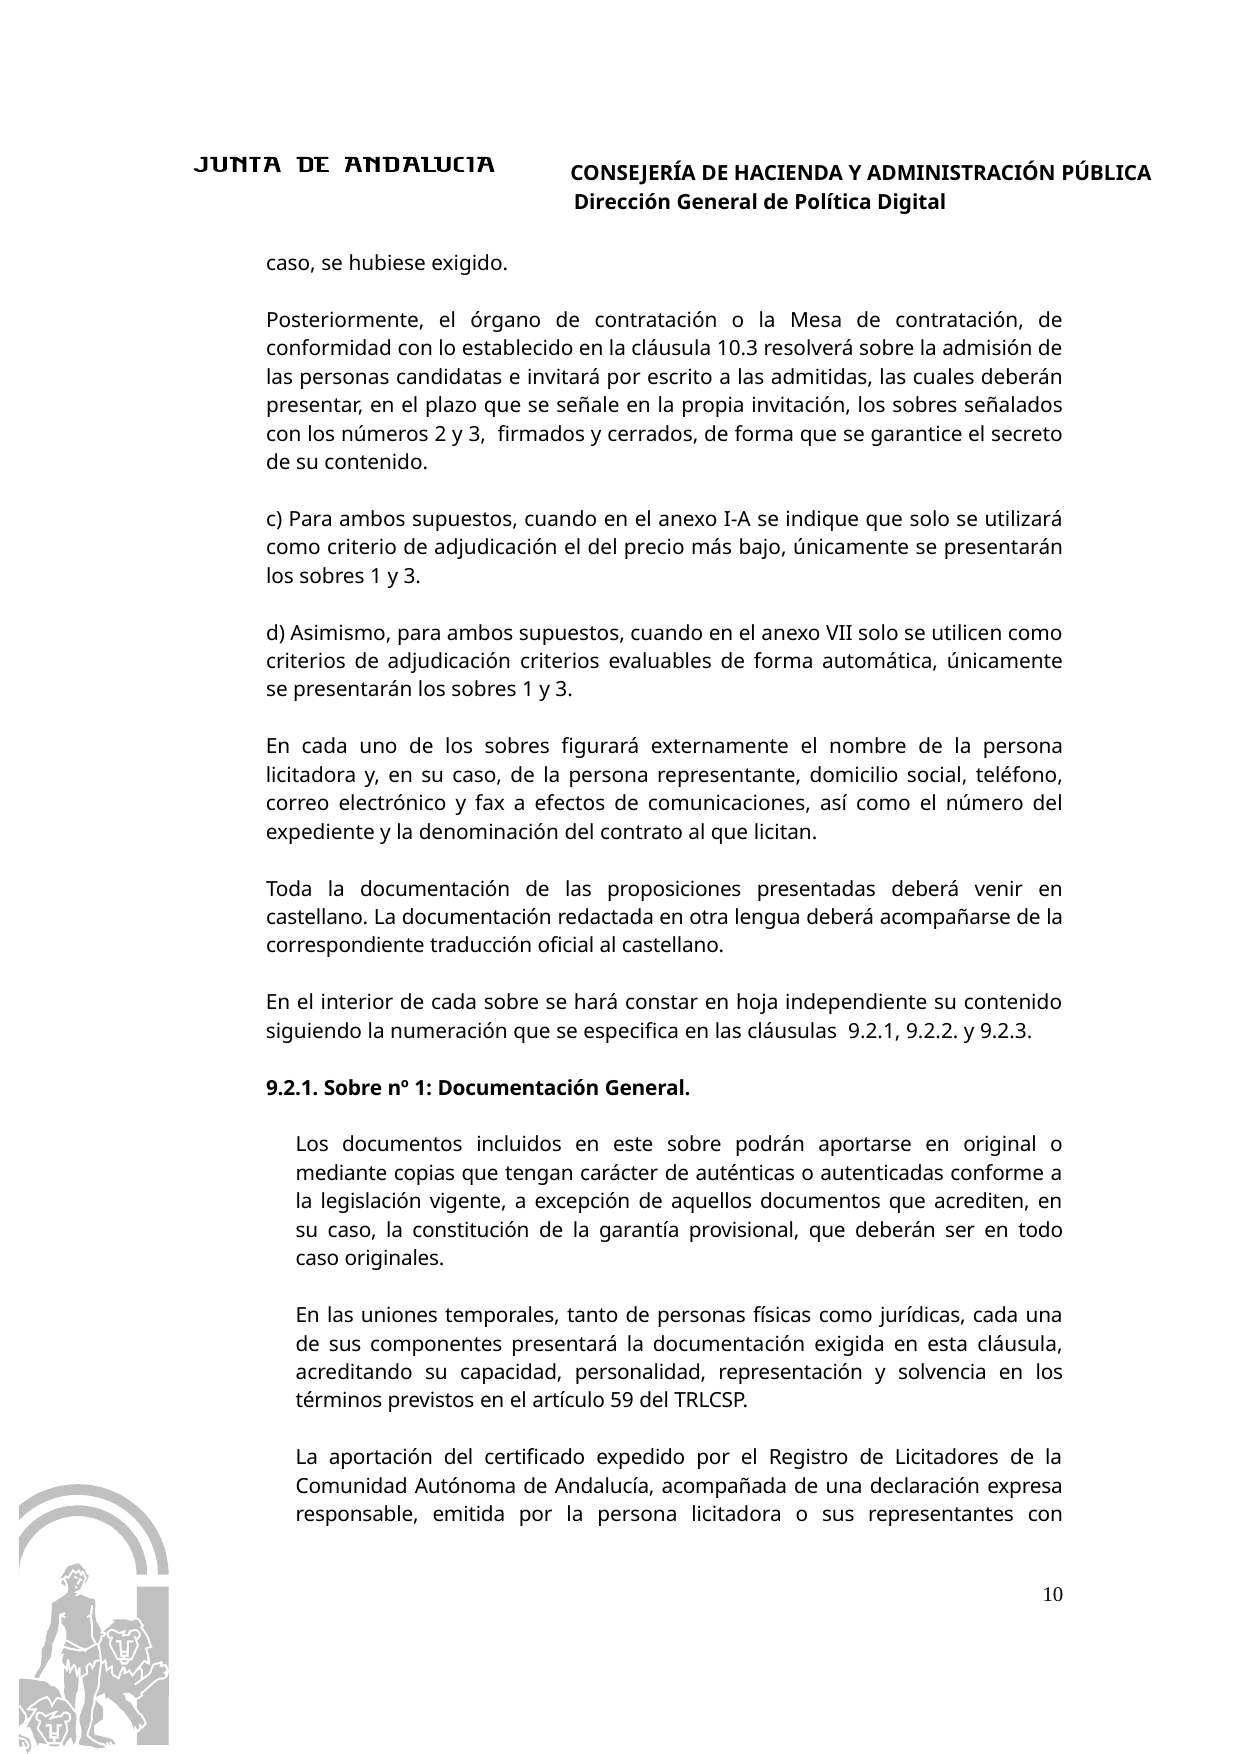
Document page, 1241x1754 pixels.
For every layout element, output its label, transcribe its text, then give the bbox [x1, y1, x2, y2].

text En el interior de cada sobre se hará constar en hoja independiente su contenido siguiendo la numeración que se especifica en las cláusulas 9.2.1, 9.2.2. y 9.2.3. [266, 987, 1063, 1044]
text c) Para ambos supuestos, cuando en el anexo I-A se indique que solo se utilizará como criterio de adjudicación el del precio más bajo, únicamente se presentarán los sobres 1 y 3. [266, 504, 1063, 589]
text La aportación del certificado expedido por el Registro de Licitadores de la Comunidad Autónoma de Andalucía, acompañada de una declaración expresa responsable, emitida por la persona licitadora o sus representantes con [295, 1442, 1063, 1528]
text d) Asimismo, para ambos supuestos, cuando en el anexo VII solo se utilicen como criterios de adjudicación criterios evaluables de forma automática, únicamente se presentarán los sobres 1 y 3. [266, 618, 1063, 703]
text Toda la documentación de las proposiciones presentadas deberá venir en castellano. La documentación redactada en otra lengua deberá acompañarse de la correspondiente traducción oficial al castellano. [266, 874, 1063, 959]
text caso, se hubiese exigido. [266, 248, 1063, 276]
text Los documentos incluidos en este sobre podrán aportarse en original o mediante copias que tengan carácter de auténticas o autenticadas conforme a la legislación vigente, a excepción de aquellos documentos que acrediten, en su caso, la constitución de la garantía provisional, que deberán ser en todo caso originales. [295, 1129, 1063, 1272]
text 9.2.1. Sobre nº 1: Documentación General. [266, 1073, 1063, 1101]
text Posteriormente, el órgano de contratación o la Mesa de contratación, de conformidad con lo establecido en la cláusula 10.3 resolverá sobre la admisión de las personas candidatas e invitará por escrito a las admitidas, las cuales deberán presentar, en el plazo que se señale en la propia invitación, los sobres señalados con los números 2 y 3, firmados y cerrados, de forma que se garantice el secreto de su contenido. [266, 305, 1063, 476]
text En las uniones temporales, tanto de personas físicas como jurídicas, cada una de sus componentes presentará la documentación exigida en esta cláusula, acreditando su capacidad, personalidad, representación y solvencia en los términos previstos en el artículo 59 del TRLCSP. [295, 1300, 1063, 1414]
text En cada uno de los sobres figurará externamente el nombre de la persona licitadora y, en su caso, de la persona representante, domicilio social, teléfono, correo electrónico y fax a efectos de comunicaciones, así como el número del expediente y la denominación del contrato al que licitan. [266, 731, 1063, 845]
